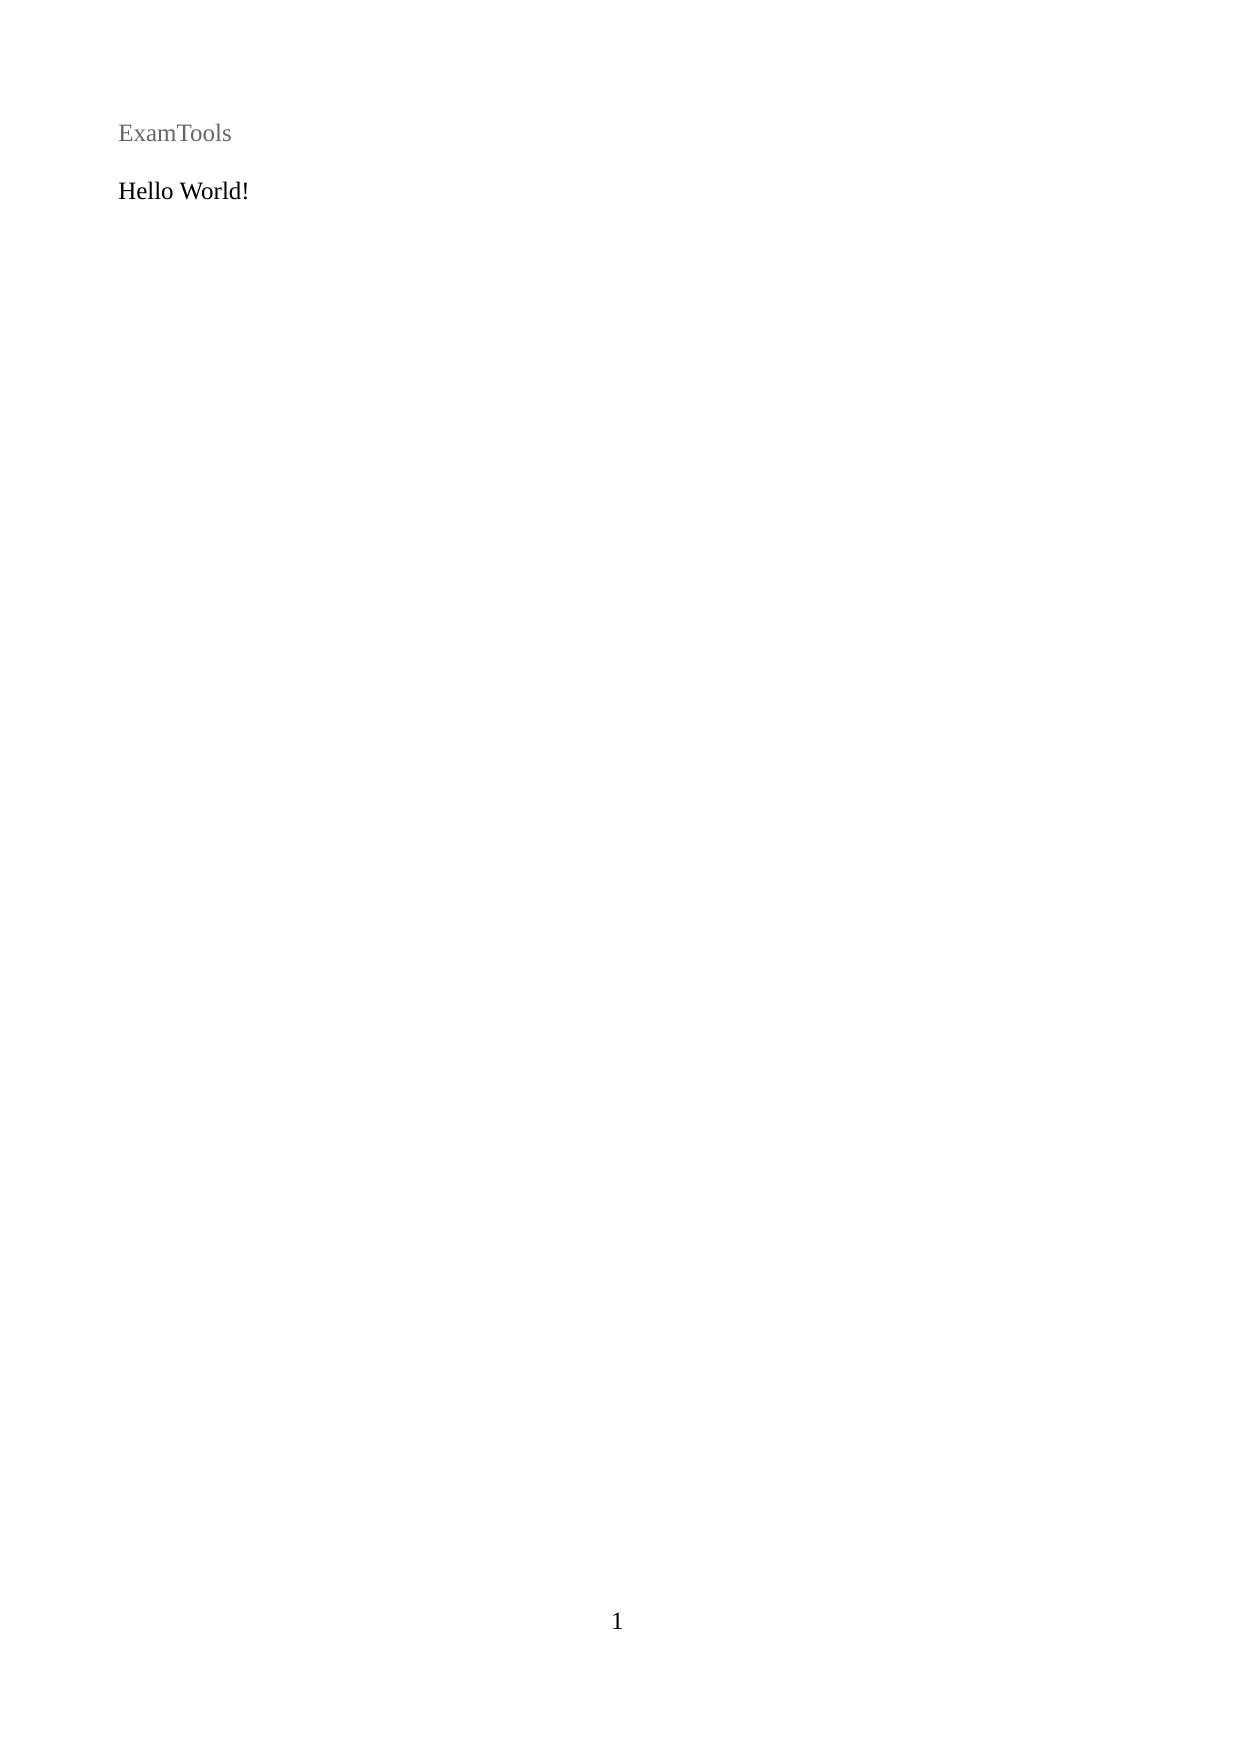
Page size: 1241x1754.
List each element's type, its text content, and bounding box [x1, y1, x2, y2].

text Hello World! [118, 176, 1122, 205]
